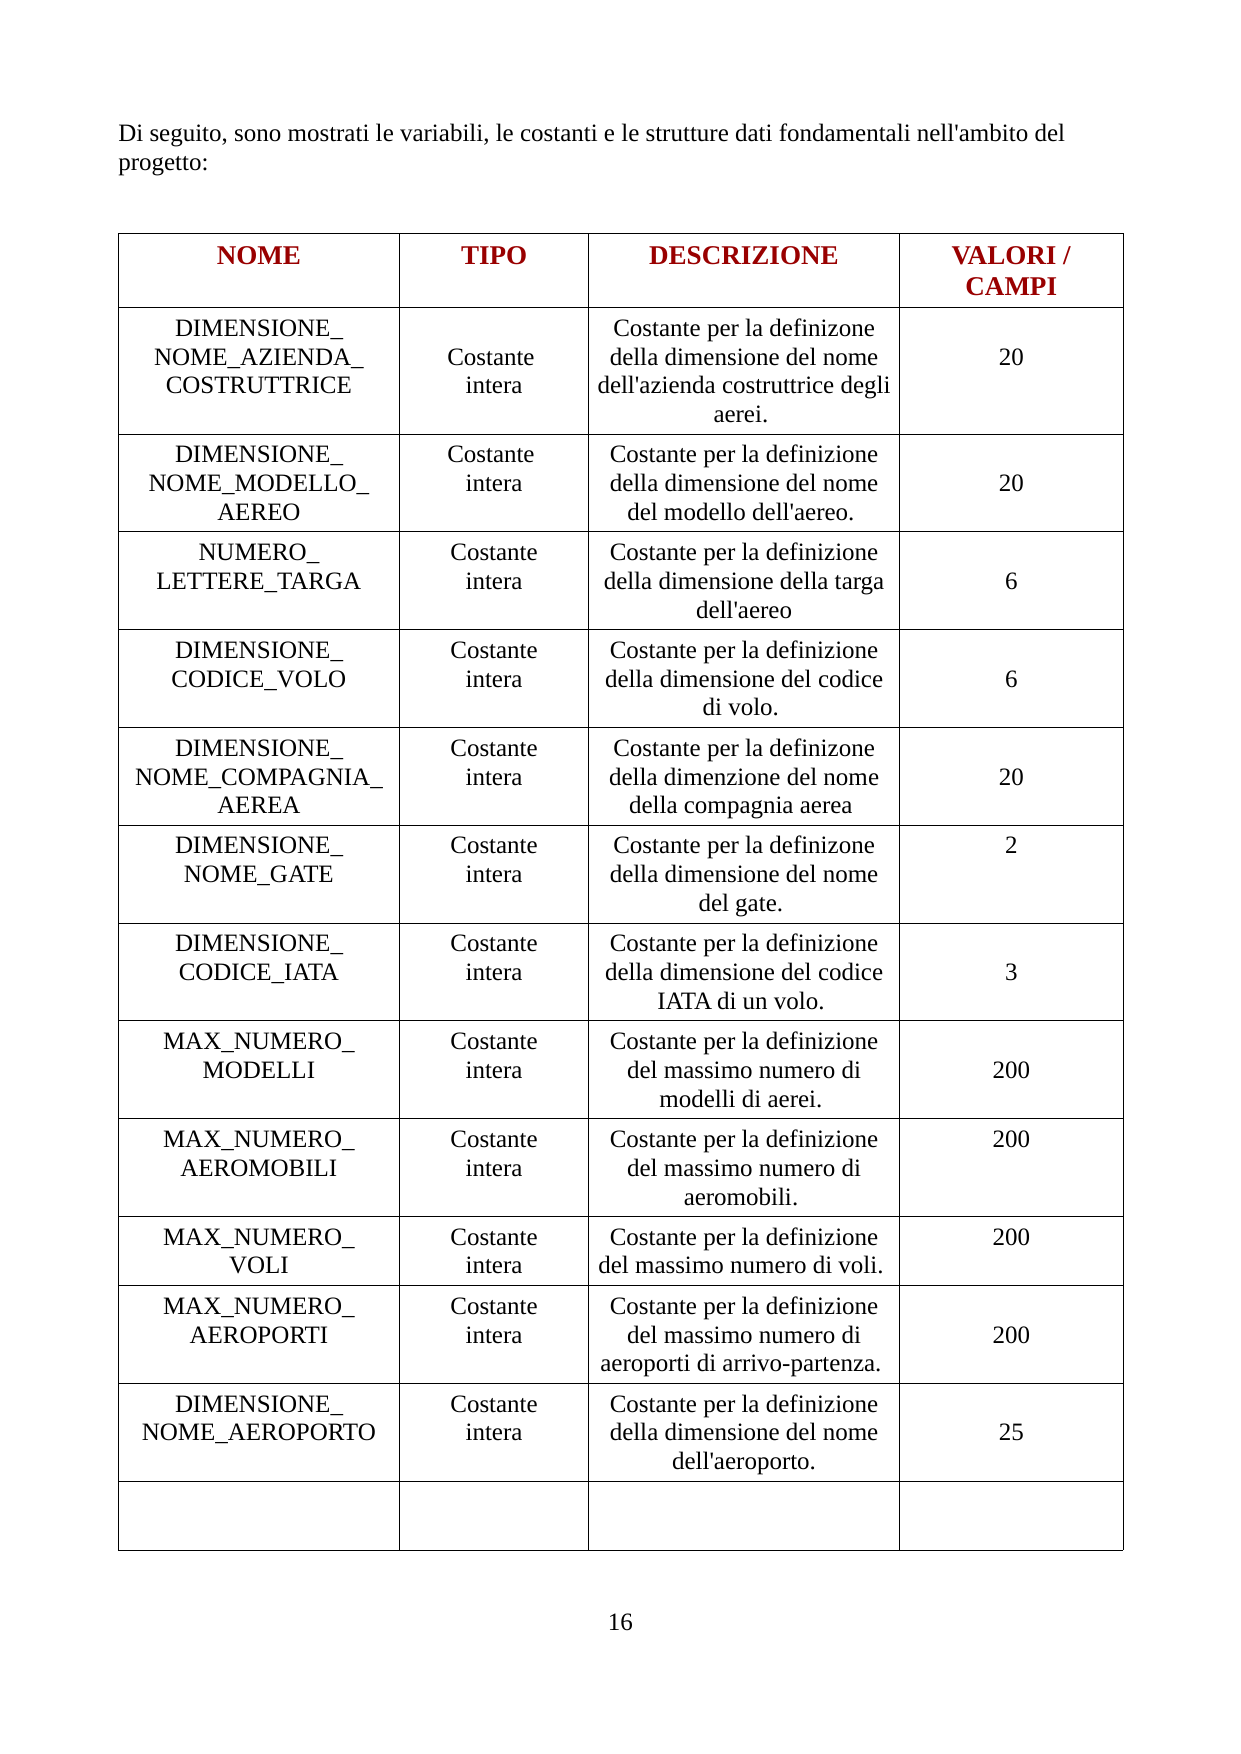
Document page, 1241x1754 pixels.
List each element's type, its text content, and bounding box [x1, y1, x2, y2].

table_cell Costante per la definizione della dimensione del codice di volo. [589, 630, 899, 727]
table_cell 6 [900, 532, 1123, 629]
table_cell [900, 1482, 1123, 1550]
table_cell 200 [900, 1021, 1123, 1118]
table_cell DIMENSIONE_ NOME_GATE [119, 826, 399, 923]
table_cell Costante intera [400, 1384, 588, 1481]
table_cell Costante per la definizione della dimensione del nome del modello dell'aereo. [589, 435, 899, 531]
table_cell 25 [900, 1384, 1123, 1481]
table_cell 3 [900, 924, 1123, 1020]
table_cell Costante intera [400, 728, 588, 825]
table_cell DIMENSIONE_ NOME_MODELLO_ AEREO [119, 435, 399, 531]
table_cell Costante intera [400, 1021, 588, 1118]
table_cell MAX_NUMERO_ MODELLI [119, 1021, 399, 1118]
table_cell Costante intera [400, 826, 588, 923]
table_cell Costante intera [400, 924, 588, 1020]
table_cell DIMENSIONE_ NOME_AEROPORTO [119, 1384, 399, 1481]
table_cell Costante per la definizone della dimensione del nome del gate. [589, 826, 899, 923]
table_cell Costante per la definizione del massimo numero di aeroporti di arrivo-partenza. [589, 1286, 899, 1383]
table_cell Costante per la definizione della dimensione del nome dell'aeroporto. [589, 1384, 899, 1481]
table_cell 2 [900, 826, 1123, 923]
table_cell [400, 1482, 588, 1550]
table_header DESCRIZIONE [589, 234, 899, 307]
text Di seguito, sono mostrati le variabili, le costanti e le strutture dati fondamentali nell'ambito del progetto: [118, 118, 1122, 176]
table_cell 6 [900, 630, 1123, 727]
table_cell Costante per la definizione della dimensione della targa dell'aereo [589, 532, 899, 629]
table_cell Costante intera [400, 630, 588, 727]
table_cell [589, 1482, 899, 1550]
table_cell Costante intera [400, 532, 588, 629]
table_cell Costante per la definizone della dimensione del nome dell'azienda costruttrice degli aerei. [589, 308, 899, 433]
table_cell Costante per la definizione del massimo numero di aeromobili. [589, 1119, 899, 1216]
table_cell [119, 1482, 399, 1550]
table_cell Costante per la definizone della dimenzione del nome della compagnia aerea [589, 728, 899, 825]
table_cell 200 [900, 1286, 1123, 1383]
table_cell NUMERO_ LETTERE_TARGA [119, 532, 399, 629]
table_cell Costante intera [400, 308, 588, 433]
table_cell MAX_NUMERO_ VOLI [119, 1217, 399, 1285]
table_cell Costante intera [400, 1217, 588, 1285]
table_cell Costante per la definizione del massimo numero di voli. [589, 1217, 899, 1285]
table_cell Costante intera [400, 435, 588, 531]
table_cell Costante intera [400, 1286, 588, 1383]
table_cell 200 [900, 1217, 1123, 1285]
table_cell MAX_NUMERO_ AEROMOBILI [119, 1119, 399, 1216]
table_cell Costante per la definizione della dimensione del codice IATA di un volo. [589, 924, 899, 1020]
table_cell 200 [900, 1119, 1123, 1216]
table_cell 20 [900, 308, 1123, 433]
table_cell DIMENSIONE_ NOME_COMPAGNIA_ AEREA [119, 728, 399, 825]
table_cell 20 [900, 728, 1123, 825]
table_cell 20 [900, 435, 1123, 531]
table_cell DIMENSIONE_ CODICE_VOLO [119, 630, 399, 727]
table_header TIPO [400, 234, 588, 307]
table_cell MAX_NUMERO_ AEROPORTI [119, 1286, 399, 1383]
table_cell Costante intera [400, 1119, 588, 1216]
table_header VALORI / CAMPI [900, 234, 1123, 307]
table_cell DIMENSIONE_ NOME_AZIENDA_ COSTRUTTRICE [119, 308, 399, 433]
table_header NOME [119, 234, 399, 307]
table_cell DIMENSIONE_ CODICE_IATA [119, 924, 399, 1020]
table_cell Costante per la definizione del massimo numero di modelli di aerei. [589, 1021, 899, 1118]
